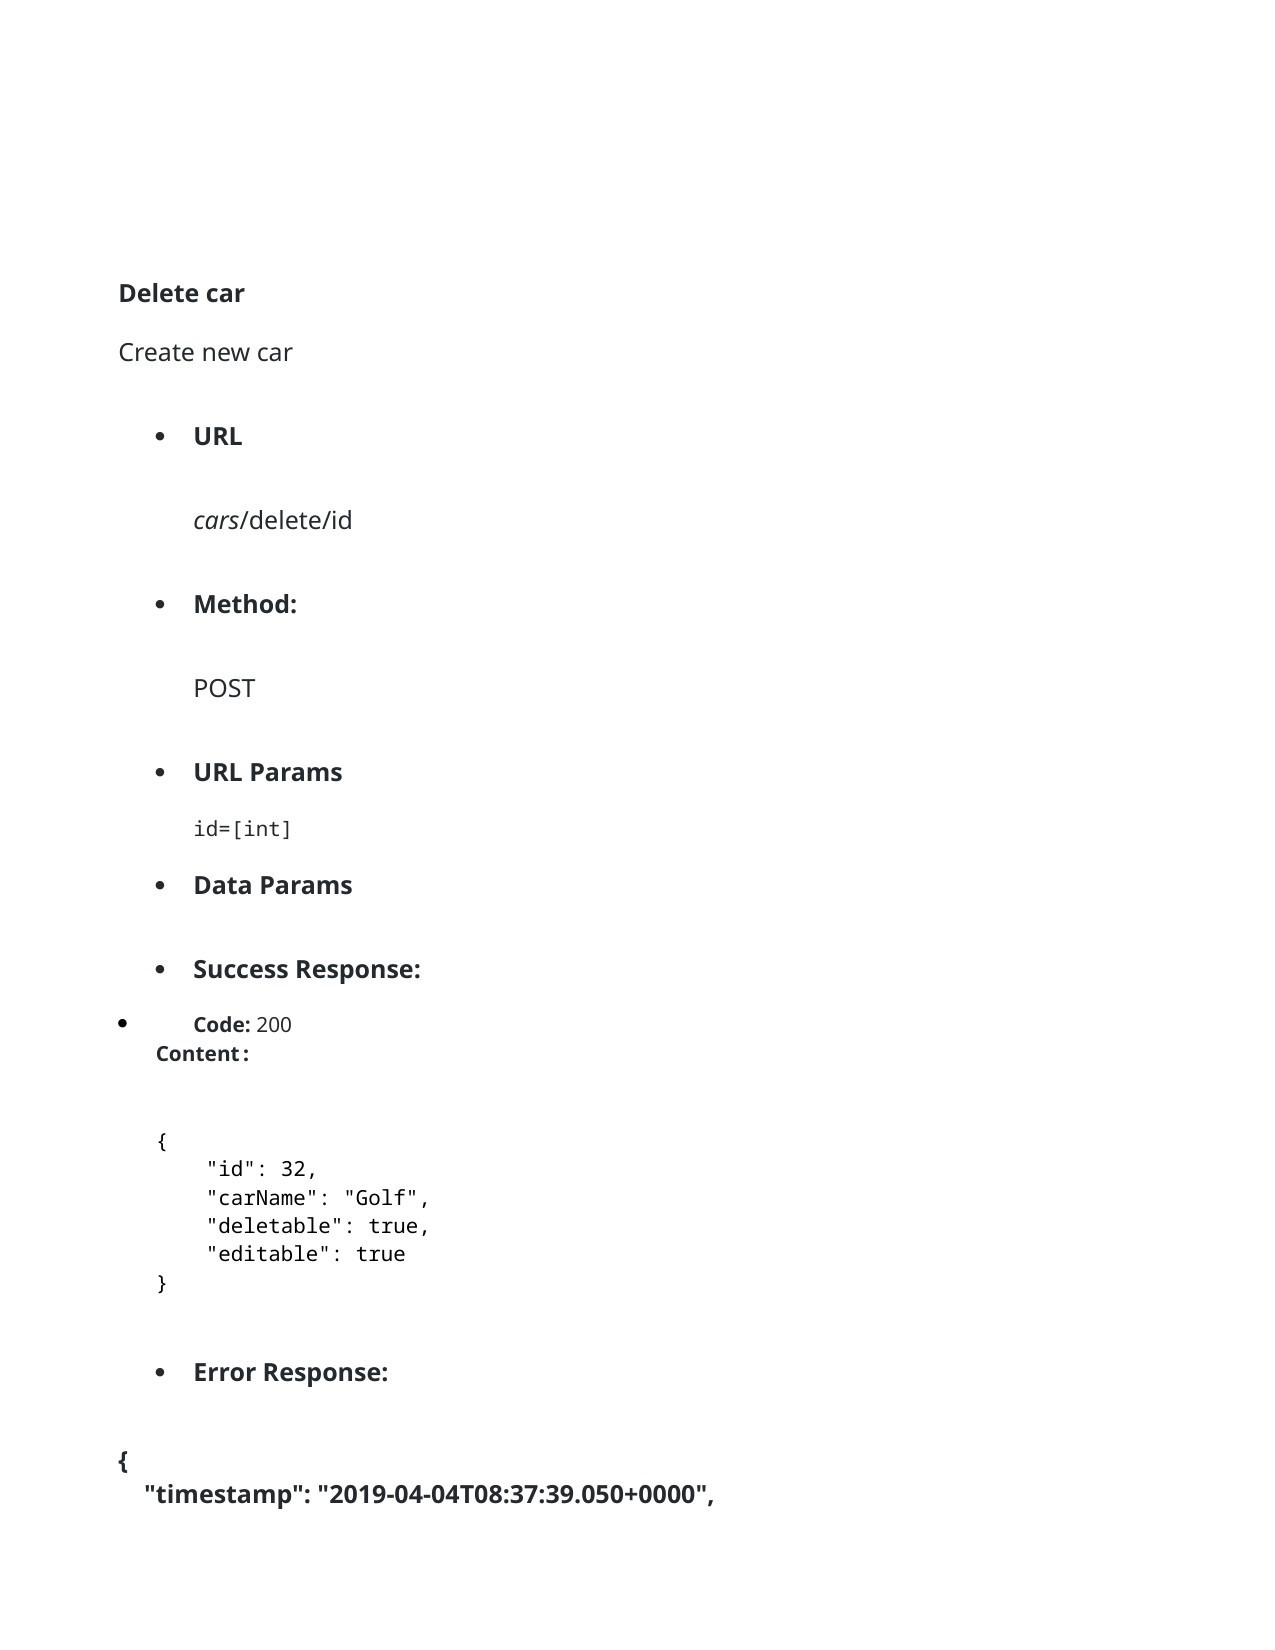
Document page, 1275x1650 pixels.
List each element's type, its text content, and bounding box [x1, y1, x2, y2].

text Delete car [118, 276, 1157, 310]
list Error Response: [156, 1355, 1157, 1389]
text POST [193, 671, 1157, 705]
text { "timestamp": "2019-04-04T08:37:39.050+0000", [118, 1443, 1157, 1511]
text id=[int] [156, 814, 1157, 842]
text { "id": 32, "carName": "Golf", "deletable": true, "editable": true } [156, 1126, 1157, 1296]
list URL Params [156, 755, 1157, 789]
list Success Response: [156, 952, 1157, 986]
text cars/delete/id [193, 503, 1157, 537]
list Data Params [156, 867, 1157, 902]
list Code: 200 Content: [118, 1011, 1157, 1067]
text Create new car [118, 335, 1157, 369]
list URL [156, 419, 1157, 453]
list Method: [156, 587, 1157, 621]
